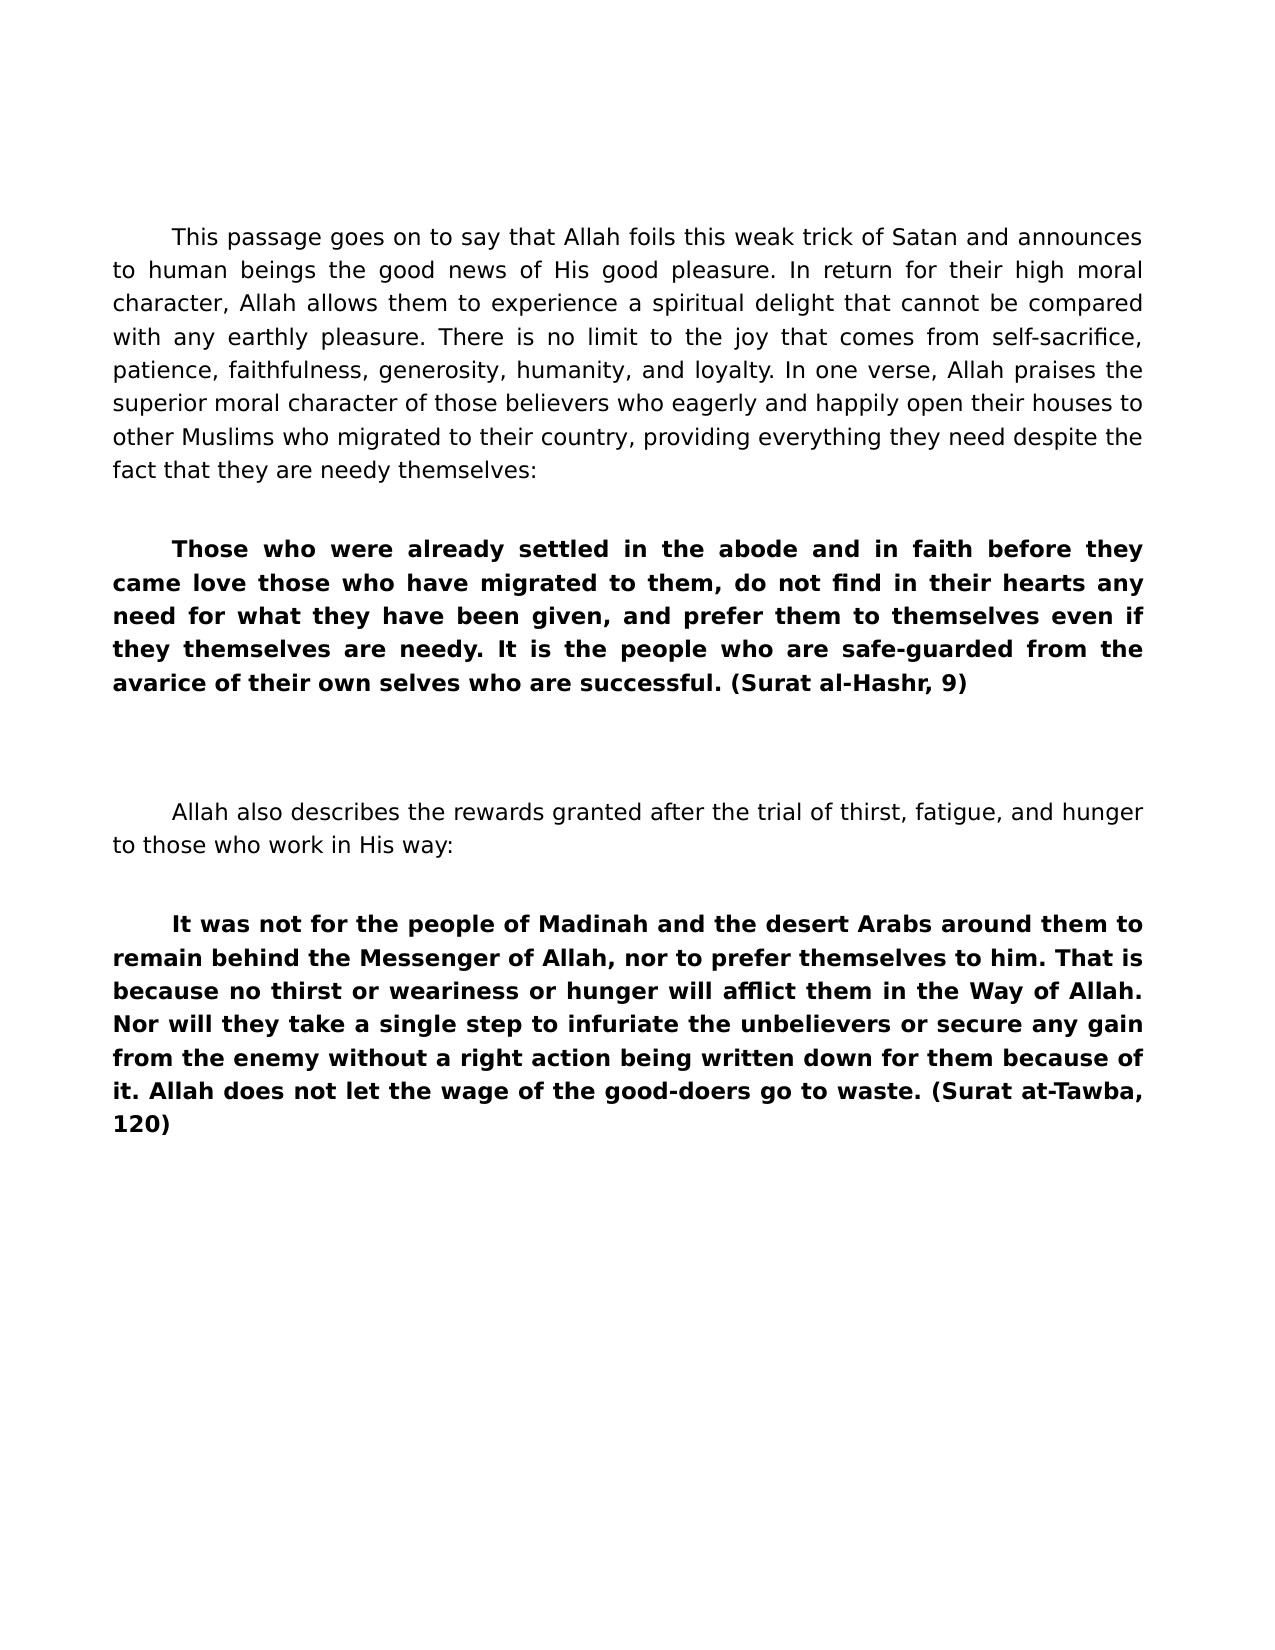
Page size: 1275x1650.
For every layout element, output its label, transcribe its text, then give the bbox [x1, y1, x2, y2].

text Those who were already settled in the abode and in faith before they came love those who have migrated to them, do not find in their hearts any need for what they have been given, and prefer them to themselves even if they themselves are needy. It is the people who are safe-guarded from the avarice of their own selves who are successful. (Surat al-Hashr, 9) [112, 531, 1145, 698]
text This passage goes on to say that Allah foils this weak trick of Satan and announces to human beings the good news of His good pleasure. In return for their high moral character, Allah allows them to experience a spiritual delight that cannot be compared with any earthly pleasure. There is no limit to the joy that comes from self-sacrifice, patience, faithfulness, generosity, humanity, and loyalty. In one verse, Allah praises the superior moral character of those believers who eagerly and happily open their houses to other Muslims who migrated to their country, providing everything they need despite the fact that they are needy themselves: [112, 218, 1145, 485]
text It was not for the people of Madinah and the desert Arabs around them to remain behind the Messenger of Allah, nor to prefer themselves to him. That is because no thirst or weariness or hunger will afflict them in the Way of Allah. Nor will they take a single step to infuriate the unbelievers or secure any gain from the enemy without a right action being written down for them because of it. Allah does not let the wage of the good-doers go to waste. (Surat at-Tawba, 120) [112, 906, 1145, 1139]
text Allah also describes the rewards granted after the trial of thirst, fatigue, and hunger to those who work in His way: [112, 793, 1145, 860]
